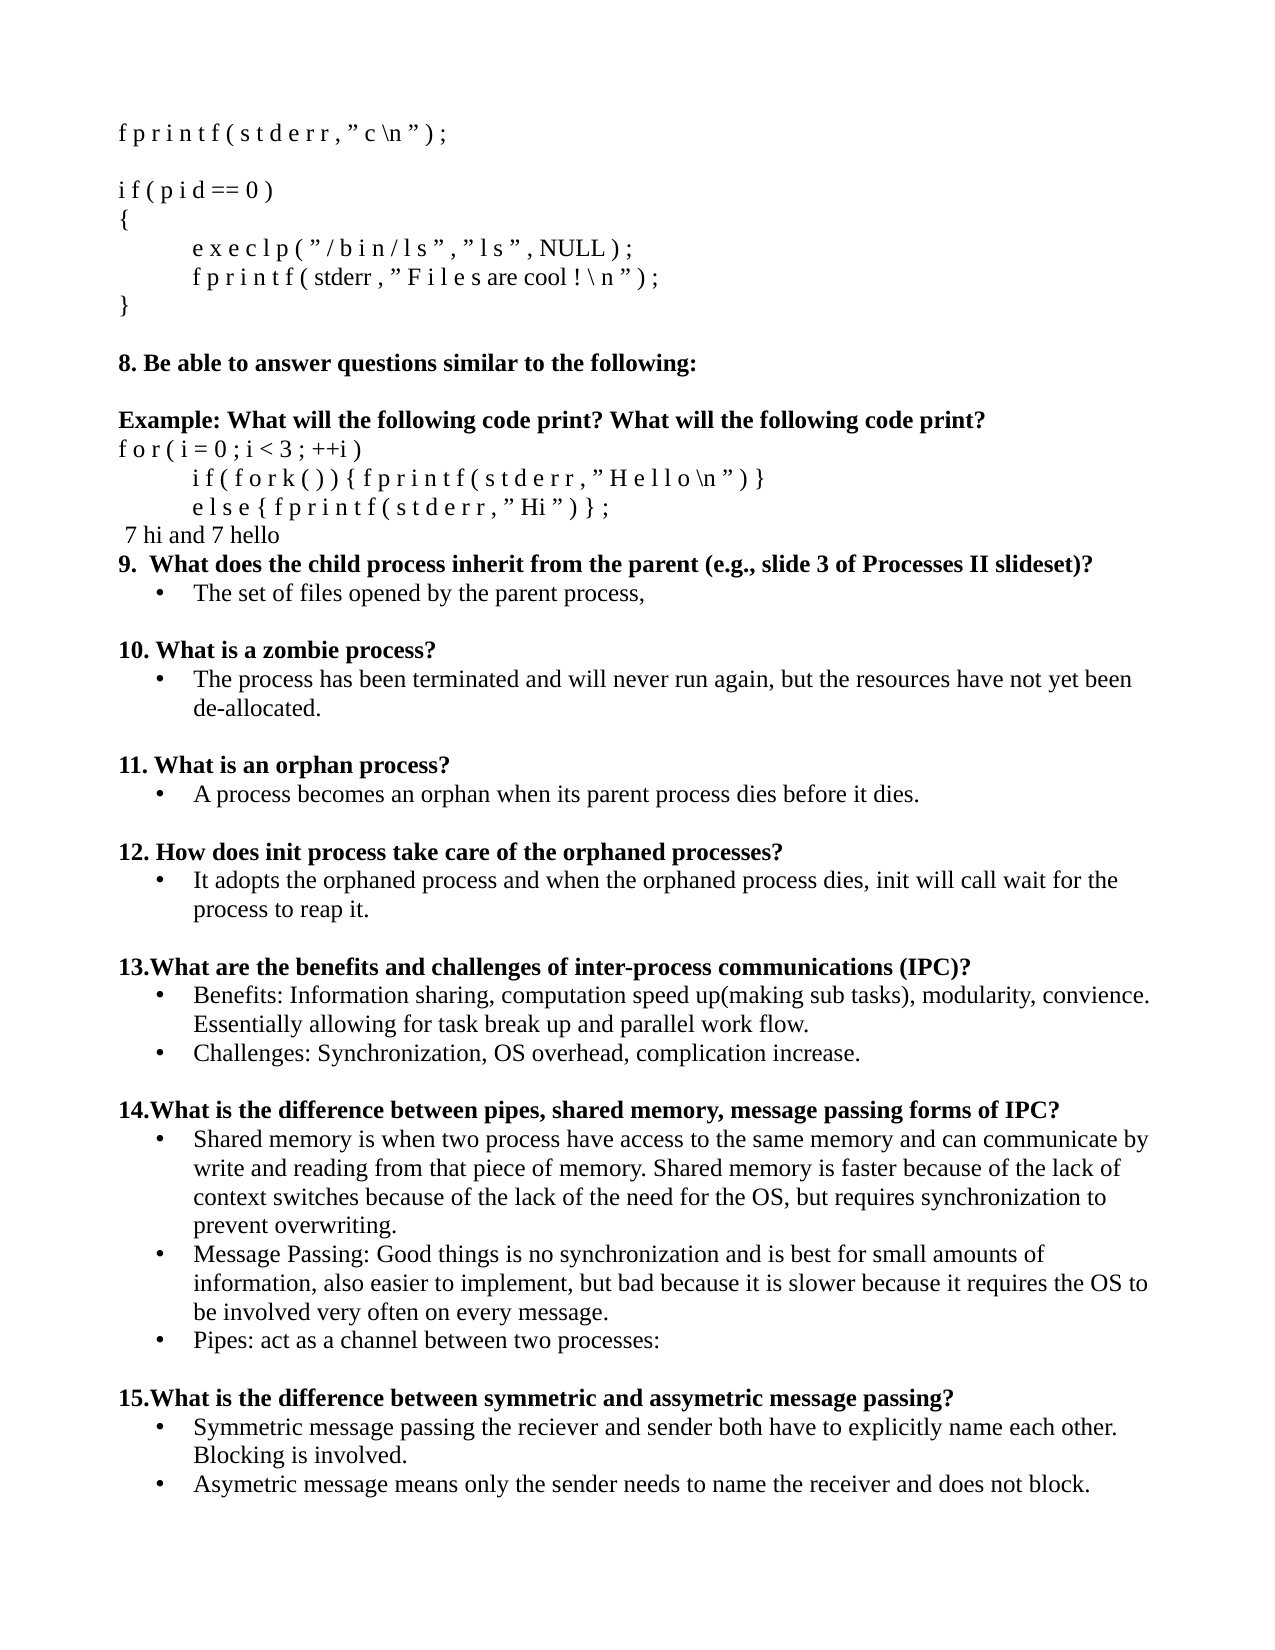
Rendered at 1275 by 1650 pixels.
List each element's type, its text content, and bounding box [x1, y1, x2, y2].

text i f ( f o r k ( ) ) { f p r i n t f ( s t d e r r , ” H e l l o \n ” ) } [118, 463, 1157, 492]
text 8. Be able to answer questions similar to the following: [118, 348, 1157, 377]
text f o r ( i = 0 ; i < 3 ; ++i ) [118, 434, 1157, 463]
text { [118, 204, 1157, 233]
text f p r i n t f ( stderr , ” F i l e s are cool ! \ n ” ) ; [118, 262, 1157, 291]
list A process becomes an orphan when its parent process dies before it dies. [156, 779, 1157, 808]
list The process has been terminated and will never run again, but the resources have not yet been de-allocated. [156, 664, 1157, 722]
text } [118, 291, 1157, 319]
text 7 hi and 7 hello [118, 521, 1157, 549]
list Benefits: Information sharing, computation speed up(making sub tasks), modularity, convience. Essentially allowing for task break up and parallel work flow. [156, 981, 1157, 1038]
list Asymetric message means only the sender needs to name the receiver and does not block. [156, 1469, 1157, 1498]
text e l s e { f p r i n t f ( s t d e r r , ” Hi ” ) } ; [118, 492, 1157, 521]
text 14.What is the difference between pipes, shared memory, message passing forms of IPC? [118, 1096, 1157, 1124]
list Challenges: Synchronization, OS overhead, complication increase. [156, 1038, 1157, 1067]
text 11. What is an orphan process? [118, 751, 1157, 779]
text 13.What are the benefits and challenges of inter-process communications (IPC)? [118, 952, 1157, 981]
text 10. What is a zombie process? [118, 636, 1157, 664]
list Pipes: act as a channel between two processes: [156, 1326, 1157, 1354]
text Example: What will the following code print? What will the following code print? [118, 406, 1157, 434]
text f p r i n t f ( s t d e r r , ” c \n ” ) ; [118, 118, 1157, 147]
list Shared memory is when two process have access to the same memory and can communicate by write and reading from that piece of memory. Shared memory is faster because of the lack of context switches because of the lack of the need for the OS, but requires synchronization to prevent overwriting. [156, 1124, 1157, 1239]
text e x e c l p ( ” / b i n / l s ” , ” l s ” , NULL ) ; [118, 233, 1157, 262]
list It adopts the orphaned process and when the orphaned process dies, init will call wait for the process to reap it. [156, 866, 1157, 923]
list Message Passing: Good things is no synchronization and is best for small amounts of information, also easier to implement, but bad because it is slower because it requires the OS to be involved very often on every message. [156, 1239, 1157, 1326]
list Symmetric message passing the reciever and sender both have to explicitly name each other. Blocking is involved. [156, 1412, 1157, 1469]
text 9. What does the child process inherit from the parent (e.g., slide 3 of Processes II slideset)? [118, 549, 1157, 578]
text 15.What is the difference between symmetric and assymetric message passing? [118, 1383, 1157, 1412]
text i f ( p i d == 0 ) [118, 176, 1157, 204]
text 12. How does init process take care of the orphaned processes? [118, 837, 1157, 866]
list The set of files opened by the parent process, [156, 578, 1157, 607]
